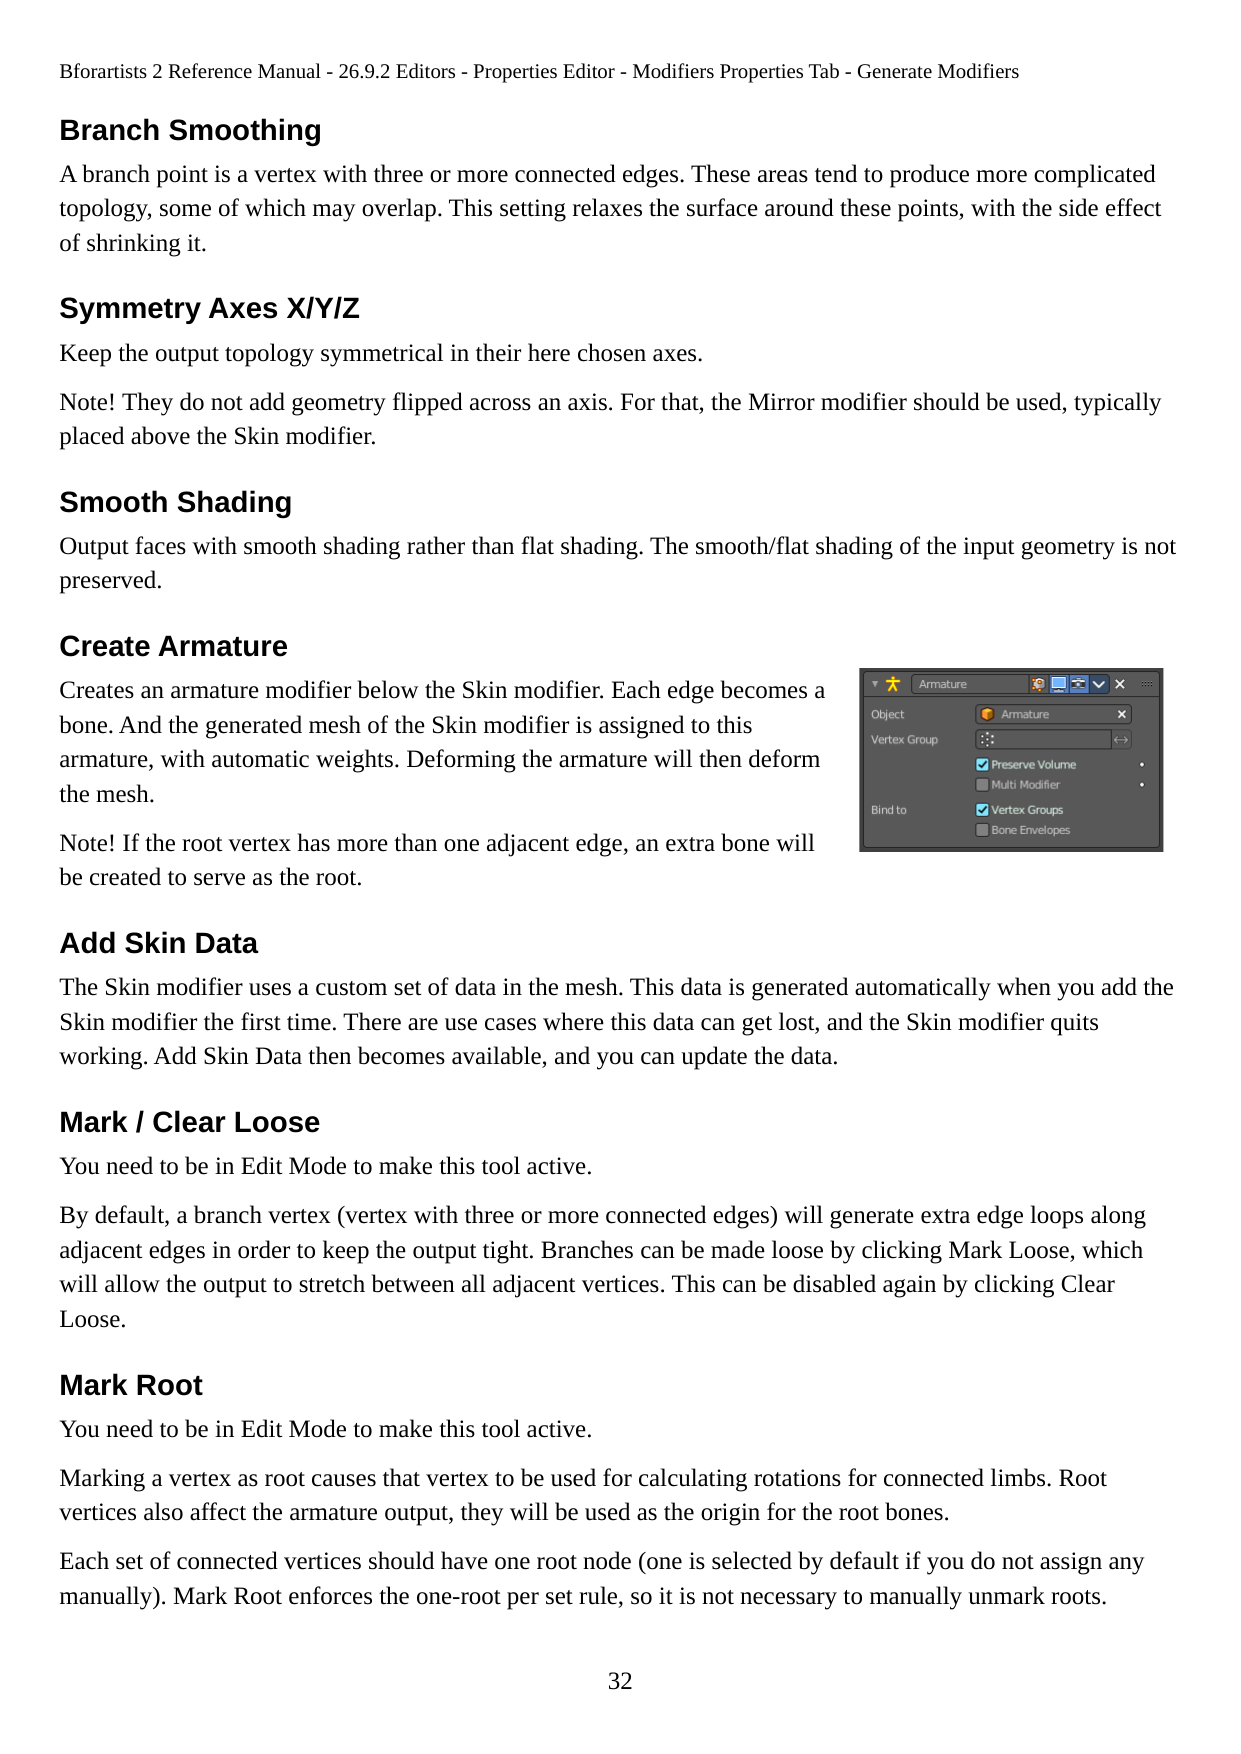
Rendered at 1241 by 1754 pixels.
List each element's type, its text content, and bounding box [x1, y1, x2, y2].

subtitle Mark Root [59, 1367, 1181, 1401]
text Note! If the root vertex has more than one adjacent edge, an extra bone will be created to serve as the root. [59, 828, 1181, 891]
text Output faces with smooth shading rather than flat shading. The smooth/flat shading of the input geometry is not preserved. [59, 531, 1181, 594]
subtitle Smooth Shading [59, 485, 1181, 519]
subtitle Symmetry Axes X/Y/Z [59, 291, 1181, 325]
subtitle Branch Smoothing [59, 113, 1181, 146]
text You need to be in Edit Mode to make this tool active. [59, 1414, 1181, 1442]
text By default, a branch vertex (vertex with three or more connected edges) will generate extra edge loops along adjacent edges in order to keep the output tight. Branches can be made loose by clicking Mark Loose, which will allow the output to stretch between all adjacent vertices. This can be disabled again by clicking Clear Loose. [59, 1200, 1181, 1332]
text You need to be in Edit Mode to make this tool active. [59, 1151, 1181, 1180]
text Marking a vertex as root causes that vertex to be used for calculating rotations for connected limbs. Root vertices also affect the armature output, they will be used as the origin for the root bones. [59, 1463, 1181, 1526]
text Each set of connected vertices should have one root node (one is selected by default if you do not assign any manually). Mark Root enforces the one-root per set rule, so it is not necessary to manually unmark roots. [59, 1546, 1181, 1609]
text The Skin modifier uses a custom set of data in the mesh. This data is generated automatically when you add the Skin modifier the first time. There are use cases where this data can get lost, and the Skin modifier quits working. Add Skin Data then becomes available, and you can update the data. [59, 972, 1181, 1070]
picture [859, 668, 1164, 852]
text A branch point is a vertex with three or more connected edges. These areas tend to produce more complicated topology, some of which may overlap. This setting relaxes the surface around these points, with the side effect of shrinking it. [59, 159, 1181, 257]
text Note! They do not add geometry flipped across an axis. For that, the Mirror modifier should be used, typically placed above the Skin modifier. [59, 387, 1181, 450]
text Keep the output topology symmetrical in their here chosen axes. [59, 338, 1181, 366]
subtitle Create Armature [59, 629, 1181, 663]
text Creates an armature modifier below the Skin modifier. Each edge becomes a bone. And the generated mesh of the Skin modifier is assigned to this armature, with automatic weights. Deforming the armature will then deform the mesh. [59, 676, 859, 808]
subtitle Mark / Clear Loose [59, 1105, 1181, 1139]
subtitle Add Skin Data [59, 926, 1181, 960]
